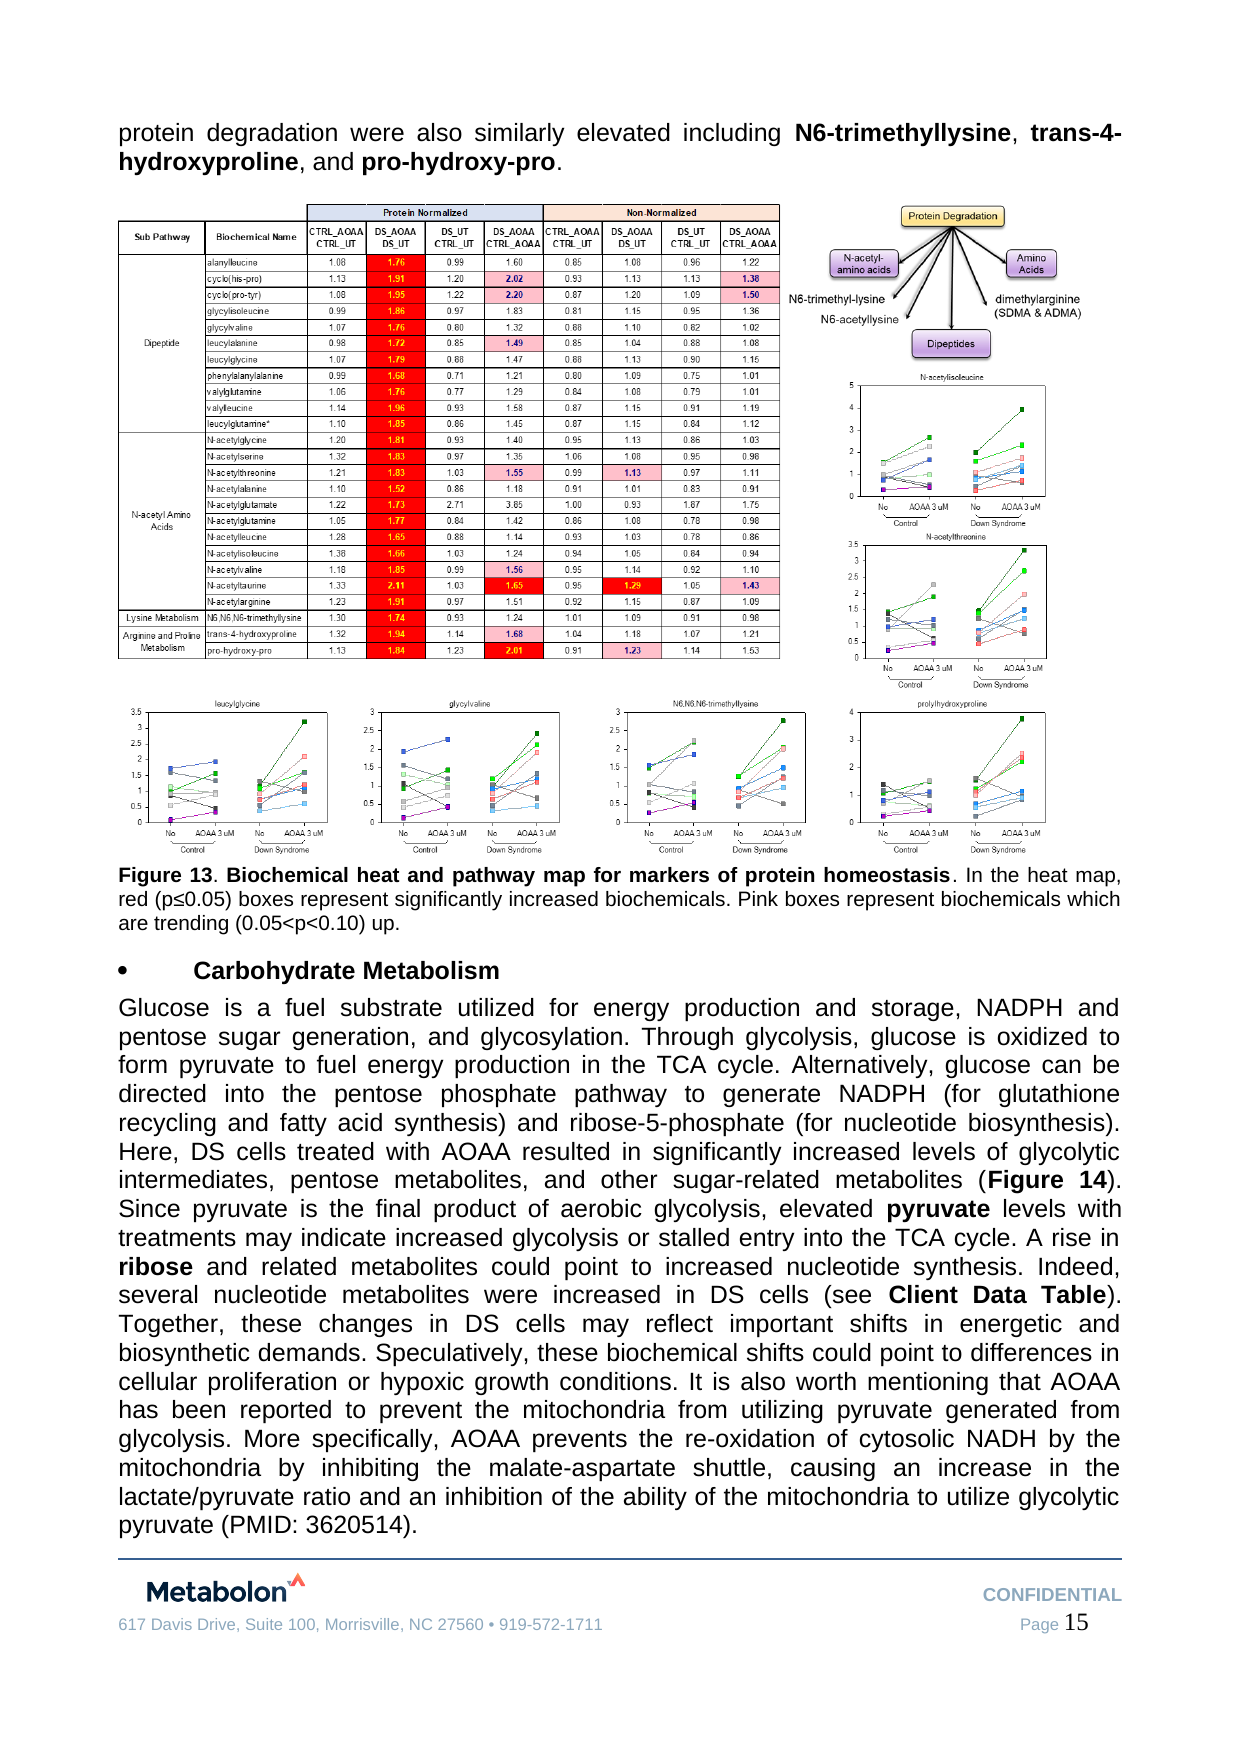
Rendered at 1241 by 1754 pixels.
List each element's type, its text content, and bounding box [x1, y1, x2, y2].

text protein degradation were also similarly elevated including N6-trimethyllysine, trans-4-hydroxyproline, and pro-hydroxy-pro. [118, 118, 1122, 176]
picture [118, 204, 1090, 863]
text Figure 13. Biochemical heat and pathway map for markers of protein homeostasis. In the heat map, red (p≤0.05) boxes represent significantly increased biochemicals. Pink boxes represent biochemicals which are trending (0.05<p<0.10) up. [118, 863, 1122, 935]
subtitle Carbohydrate Metabolism [118, 956, 1122, 984]
picture [147, 1572, 306, 1602]
text Glucose is a fuel substrate utilized for energy production and storage, NADPH and pentose sugar generation, and glycosylation. Through glycolysis, glucose is oxidized to form pyruvate to fuel energy production in the TCA cycle. Alternatively, glucose can be directed into the pentose phosphate pathway to generate NADPH (for glutathione recycling and fatty acid synthesis) and ribose-5-phosphate (for nucleotide biosynthesis). Here, DS cells treated with AOAA resulted in significantly increased levels of glycolytic intermediates, pentose metabolites, and other sugar-related metabolites (Figure 14). Since pyruvate is the final product of aerobic glycolysis, elevated pyruvate levels with treatments may indicate increased glycolysis or stalled entry into the TCA cycle. A rise in ribose and related metabolites could point to increased nucleotide synthesis. Indeed, several nucleotide metabolites were increased in DS cells (see Client Data Table). Together, these changes in DS cells may reflect important shifts in energetic and biosynthetic demands. Speculatively, these biochemical shifts could point to differences in cellular proliferation or hypoxic growth conditions. It is also worth mentioning that AOAA has been reported to prevent the mitochondria from utilizing pyruvate generated from glycolysis. More specifically, AOAA prevents the re-oxidation of cytosolic NADH by the mitochondria by inhibiting the malate-aspartate shuttle, causing an increase in the lactate/pyruvate ratio and an inhibition of the ability of the mitochondria to utilize glycolytic pyruvate (PMID: 3620514). [118, 993, 1122, 1539]
